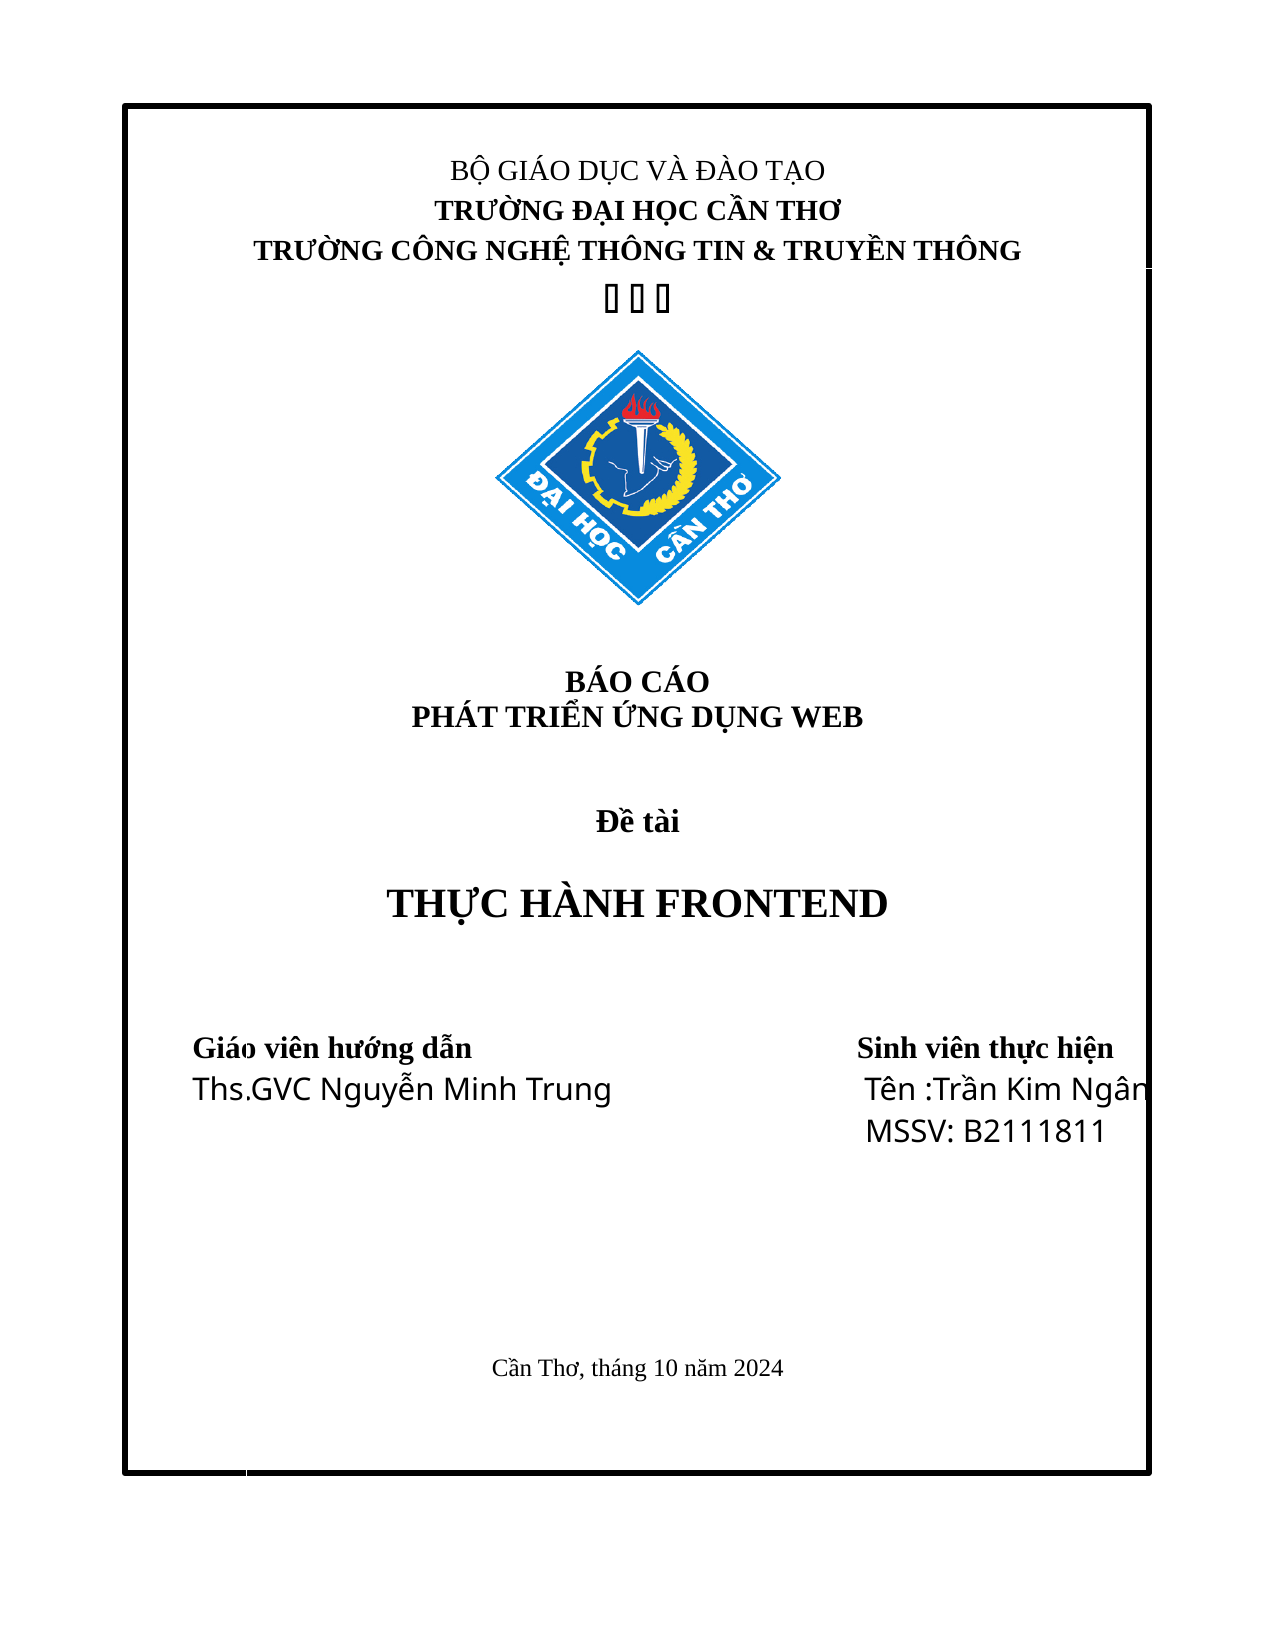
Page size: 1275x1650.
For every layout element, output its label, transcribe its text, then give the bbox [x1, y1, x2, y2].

text Ths.GVC Nguyễn Minh Trung Tên :Trần Kim Ngân [128, 1067, 246, 1109]
text PHÁT TRIỂN ỨNG DỤNG WEB [247, 699, 1146, 735]
text [128, 699, 246, 735]
text MSSV: B2111811 [247, 1109, 1146, 1152]
text [128, 1109, 246, 1152]
text Cần Thơ, tháng 10 năm 2024 [247, 1353, 1146, 1382]
text [128, 233, 246, 267]
text [118, 802, 122, 840]
text TRƯỜNG CÔNG NGHỆ THÔNG TIN & TRUYỀN THÔNG [247, 233, 1146, 267]
text [118, 663, 122, 699]
text [118, 273, 122, 321]
text Giáo viên hướng dẫn Sinh viên thực hiện [128, 1027, 246, 1067]
text [128, 878, 246, 926]
text THỰC HÀNH FRONTEND [247, 878, 1146, 926]
text Đề tài [247, 802, 1146, 840]
picture [494, 350, 782, 606]
text Ths.GVC Nguyễn Minh Trung Tên :Trần Kim Ngân [247, 1067, 1146, 1109]
text [128, 802, 246, 840]
text [128, 663, 246, 699]
text Giáo viên hướng dẫn Sinh viên thực hiện [247, 1027, 1146, 1067]
text [128, 273, 246, 321]
text TRƯỜNG ĐẠI HỌC CẦN THƠ [247, 193, 1146, 226]
text [128, 153, 246, 186]
text    [247, 273, 1146, 321]
text BỘ GIÁO DỤC VÀ ĐÀO TẠO [247, 153, 1146, 186]
text BÁO CÁO [247, 663, 1146, 699]
text [128, 193, 246, 226]
text [128, 1353, 246, 1382]
